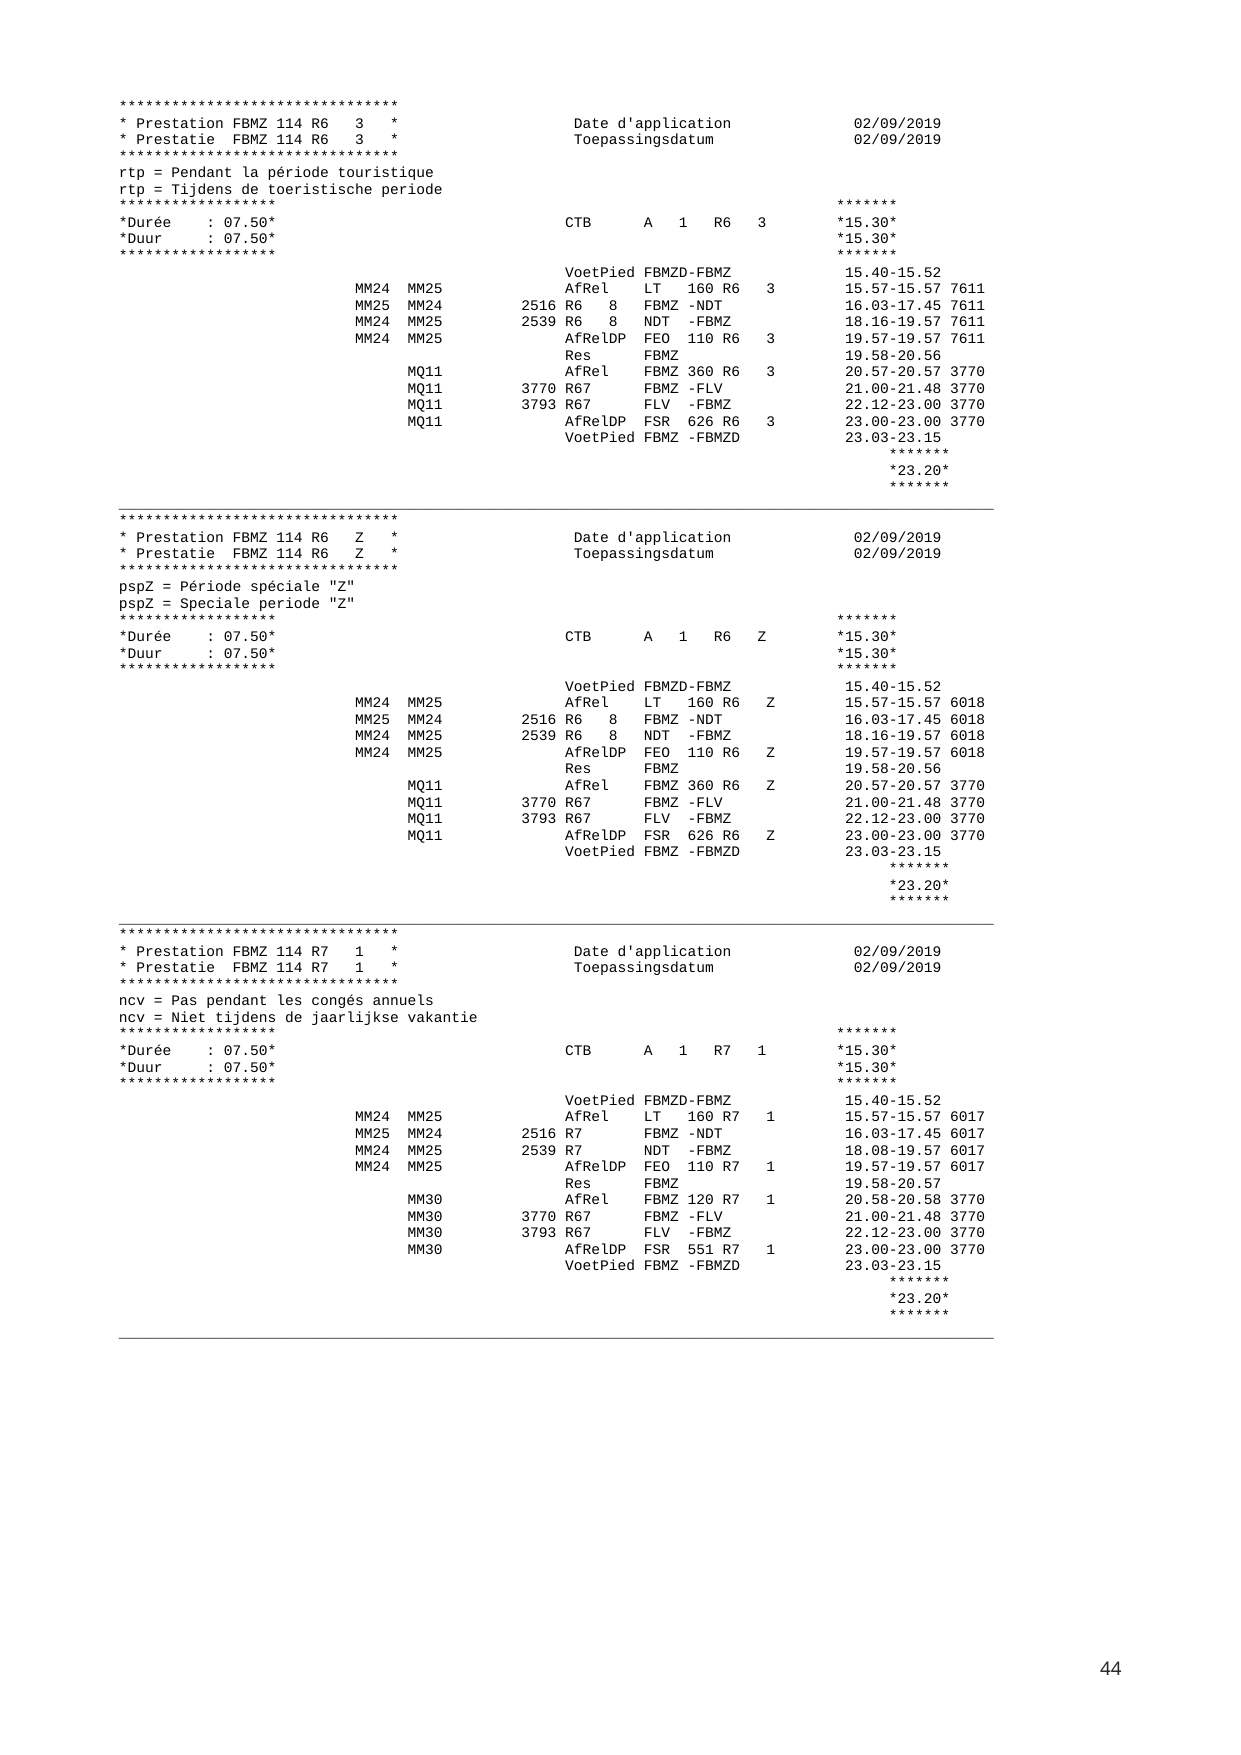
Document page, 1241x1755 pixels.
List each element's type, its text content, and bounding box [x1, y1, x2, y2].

text ******************************** * Prestation FBMZ 114 R6 3 * Date d'application 02/09/2019 * Prestatie FBMZ 114 R6 3 * Toepassingsdatum 02/09/2019 ******************************** rtp = Pendant la période touristique rtp = Tijdens de toeristische periode ****************** ******* *Durée : 07.50* CTB A 1 R6 3 *15.30* *Duur : 07.50* *15.30* ****************** ******* VoetPied FBMZD-FBMZ 15.40-15.52 MM24 MM25 AfRel LT 160 R6 3 15.57-15.57 7611 MM25 MM24 2516 R6 8 FBMZ -NDT 16.03-17.45 7611 MM24 MM25 2539 R6 8 NDT -FBMZ 18.16-19.57 7611 MM24 MM25 AfRelDP FEO 110 R6 3 19.57-19.57 7611 Res FBMZ 19.58-20.56 MQ11 AfRel FBMZ 360 R6 3 20.57-20.57 3770 MQ11 3770 R67 FBMZ -FLV 21.00-21.48 3770 MQ11 3793 R67 FLV -FBMZ 22.12-23.00 3770 MQ11 AfRelDP FSR 626 R6 3 23.00-23.00 3770 VoetPied FBMZ -FBMZD 23.03-23.15 ******* *23.20* ******* ____________________________________________________________________________________________________ [119, 99, 1122, 513]
text ******************************** * Prestation FBMZ 114 R6 Z * Date d'application 02/09/2019 * Prestatie FBMZ 114 R6 Z * Toepassingsdatum 02/09/2019 ******************************** pspZ = Période spéciale "Z" pspZ = Speciale periode "Z" ****************** ******* *Durée : 07.50* CTB A 1 R6 Z *15.30* *Duur : 07.50* *15.30* ****************** ******* VoetPied FBMZD-FBMZ 15.40-15.52 MM24 MM25 AfRel LT 160 R6 Z 15.57-15.57 6018 MM25 MM24 2516 R6 8 FBMZ -NDT 16.03-17.45 6018 MM24 MM25 2539 R6 8 NDT -FBMZ 18.16-19.57 6018 MM24 MM25 AfRelDP FEO 110 R6 Z 19.57-19.57 6018 Res FBMZ 19.58-20.56 MQ11 AfRel FBMZ 360 R6 Z 20.57-20.57 3770 MQ11 3770 R67 FBMZ -FLV 21.00-21.48 3770 MQ11 3793 R67 FLV -FBMZ 22.12-23.00 3770 MQ11 AfRelDP FSR 626 R6 Z 23.00-23.00 3770 VoetPied FBMZ -FBMZD 23.03-23.15 ******* *23.20* ******* ____________________________________________________________________________________________________ [119, 513, 1122, 927]
text ******************************** * Prestation FBMZ 114 R7 1 * Date d'application 02/09/2019 * Prestatie FBMZ 114 R7 1 * Toepassingsdatum 02/09/2019 ******************************** ncv = Pas pendant les congés annuels ncv = Niet tijdens de jaarlijkse vakantie ****************** ******* *Durée : 07.50* CTB A 1 R7 1 *15.30* *Duur : 07.50* *15.30* ****************** ******* VoetPied FBMZD-FBMZ 15.40-15.52 MM24 MM25 AfRel LT 160 R7 1 15.57-15.57 6017 MM25 MM24 2516 R7 FBMZ -NDT 16.03-17.45 6017 MM24 MM25 2539 R7 NDT -FBMZ 18.08-19.57 6017 MM24 MM25 AfRelDP FEO 110 R7 1 19.57-19.57 6017 Res FBMZ 19.58-20.57 MM30 AfRel FBMZ 120 R7 1 20.58-20.58 3770 MM30 3770 R67 FBMZ -FLV 21.00-21.48 3770 MM30 3793 R67 FLV -FBMZ 22.12-23.00 3770 MM30 AfRelDP FSR 551 R7 1 23.00-23.00 3770 VoetPied FBMZ -FBMZD 23.03-23.15 ******* *23.20* ******* ____________________________________________________________________________________________________ [119, 927, 1122, 1341]
